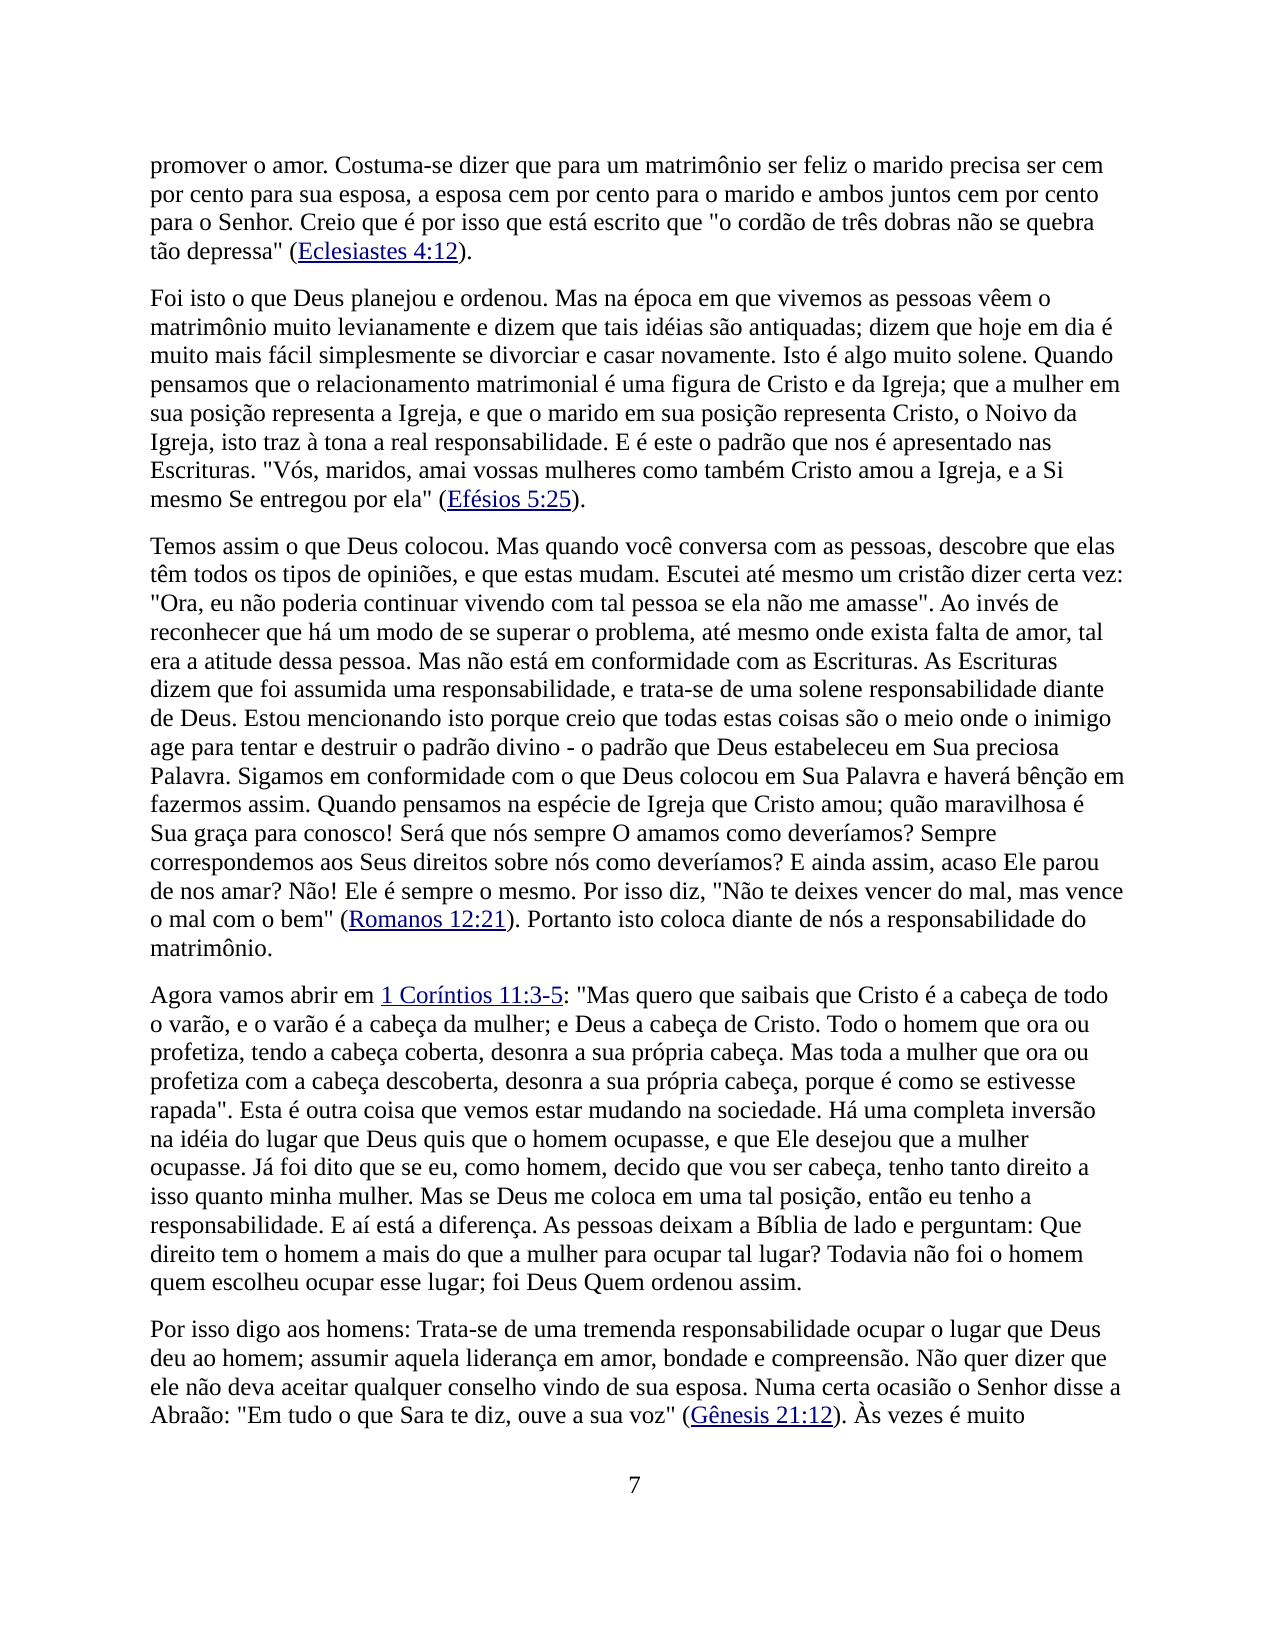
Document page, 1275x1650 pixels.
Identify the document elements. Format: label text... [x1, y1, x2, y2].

text Por isso digo aos homens: Trata-se de uma tremenda responsabilidade ocupar o lugar que Deus deu ao homem; assumir aquela liderança em amor, bondade e compreensão. Não quer dizer que ele não deva aceitar qualquer conselho vindo de sua esposa. Numa certa ocasião o Senhor disse a Abraão: "Em tudo o que Sara te diz, ouve a sua voz" (Gênesis 21:12). Às vezes é muito [150, 1314, 1125, 1429]
text Foi isto o que Deus planejou e ordenou. Mas na época em que vivemos as pessoas vêem o matrimônio muito levianamente e dizem que tais idéias são antiquadas; dizem que hoje em dia é muito mais fácil simplesmente se divorciar e casar novamente. Isto é algo muito solene. Quando pensamos que o relacionamento matrimonial é uma figura de Cristo e da Igreja; que a mulher em sua posição representa a Igreja, e que o marido em sua posição representa Cristo, o Noivo da Igreja, isto traz à tona a real responsabilidade. E é este o padrão que nos é apresentado nas Escrituras. "Vós, maridos, amai vossas mulheres como também Cristo amou a Igreja, e a Si mesmo Se entregou por ela" (Efésios 5:25). [150, 283, 1125, 513]
text Temos assim o que Deus colocou. Mas quando você conversa com as pessoas, descobre que elas têm todos os tipos de opiniões, e que estas mudam. Escutei até mesmo um cristão dizer certa vez: "Ora, eu não poderia continuar vivendo com tal pessoa se ela não me amasse". Ao invés de reconhecer que há um modo de se superar o problema, até mesmo onde exista falta de amor, tal era a atitude dessa pessoa. Mas não está em conformidade com as Escrituras. As Escrituras dizem que foi assumida uma responsabilidade, e trata-se de uma solene responsabilidade diante de Deus. Estou mencionando isto porque creio que todas estas coisas são o meio onde o inimigo age para tentar e destruir o padrão divino - o padrão que Deus estabeleceu em Sua preciosa Palavra. Sigamos em conformidade com o que Deus colocou em Sua Palavra e haverá bênção em fazermos assim. Quando pensamos na espécie de Igreja que Cristo amou; quão maravilhosa é Sua graça para conosco! Será que nós sempre O amamos como deveríamos? Sempre correspondemos aos Seus direitos sobre nós como deveríamos? E ainda assim, acaso Ele parou de nos amar? Não! Ele é sempre o mesmo. Por isso diz, "Não te deixes vencer do mal, mas vence o mal com o bem" (Romanos 12:21). Portanto isto coloca diante de nós a responsabilidade do matrimônio. [150, 531, 1125, 962]
text promover o amor. Costuma-se dizer que para um matrimônio ser feliz o marido precisa ser cem por cento para sua esposa, a esposa cem por cento para o marido e ambos juntos cem por cento para o Senhor. Creio que é por isso que está escrito que "o cordão de três dobras não se quebra tão depressa" (Eclesiastes 4:12). [150, 150, 1125, 265]
text Agora vamos abrir em 1 Coríntios 11:3-5: "Mas quero que saibais que Cristo é a cabeça de todo o varão, e o varão é a cabeça da mulher; e Deus a cabeça de Cristo. Todo o homem que ora ou profetiza, tendo a cabeça coberta, desonra a sua própria cabeça. Mas toda a mulher que ora ou profetiza com a cabeça descoberta, desonra a sua própria cabeça, porque é como se estivesse rapada". Esta é outra coisa que vemos estar mudando na sociedade. Há uma completa inversão na idéia do lugar que Deus quis que o homem ocupasse, e que Ele desejou que a mulher ocupasse. Já foi dito que se eu, como homem, decido que vou ser cabeça, tenho tanto direito a isso quanto minha mulher. Mas se Deus me coloca em uma tal posição, então eu tenho a responsabilidade. E aí está a diferença. As pessoas deixam a Bíblia de lado e perguntam: Que direito tem o homem a mais do que a mulher para ocupar tal lugar? Todavia não foi o homem quem escolheu ocupar esse lugar; foi Deus Quem ordenou assim. [150, 980, 1125, 1296]
